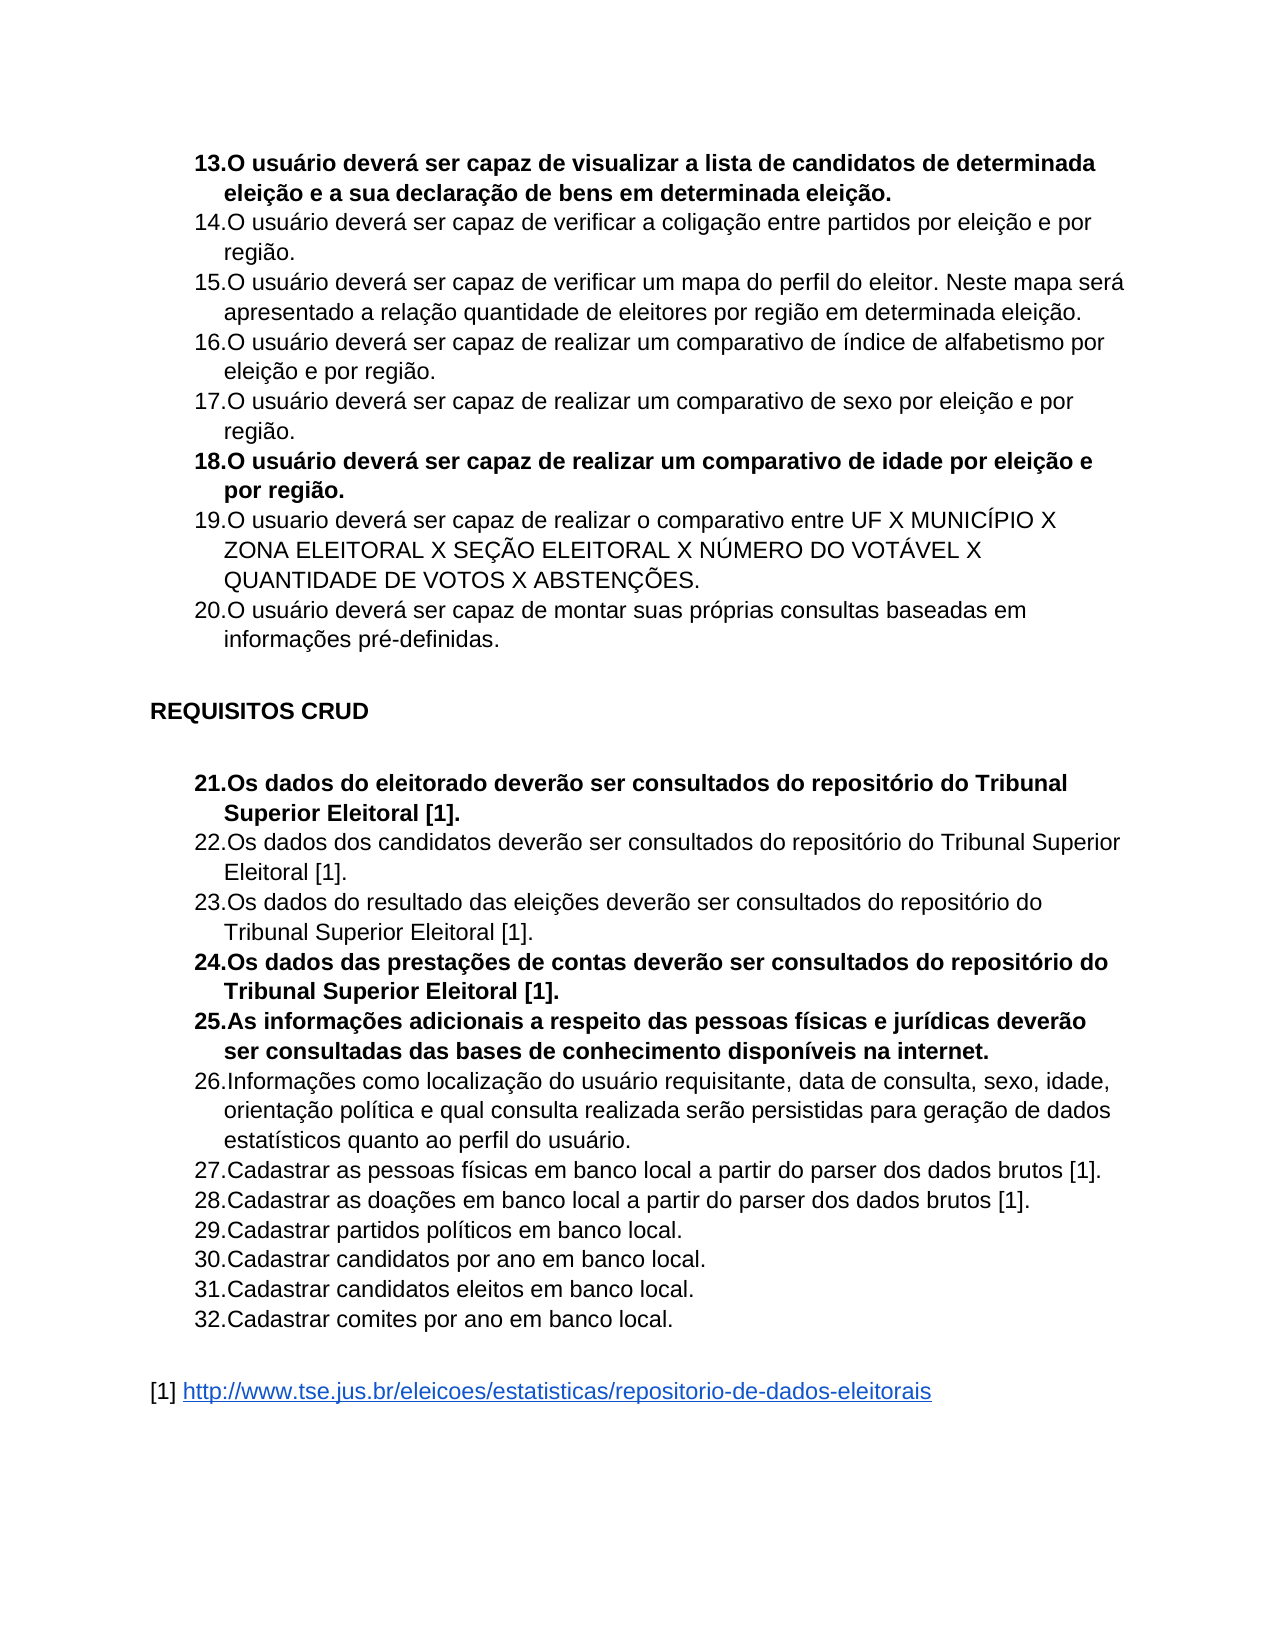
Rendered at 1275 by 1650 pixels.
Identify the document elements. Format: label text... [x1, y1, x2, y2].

list Os dados dos candidatos deverão ser consultados do repositório do Tribunal Superior Eleitoral [1]. [194, 829, 1125, 886]
list O usuário deverá ser capaz de realizar um comparativo de idade por eleição e por região. [194, 448, 1125, 504]
list Os dados do eleitorado deverão ser consultados do repositório do Tribunal Superior Eleitoral [1]. [194, 770, 1125, 826]
list Cadastrar as doações em banco local a partir do parser dos dados brutos [1]. [194, 1187, 1125, 1213]
list Os dados do resultado das eleições deverão ser consultados do repositório do Tribunal Superior Eleitoral [1]. [194, 889, 1125, 945]
list Cadastrar comites por ano em banco local. [194, 1306, 1125, 1332]
list O usuário deverá ser capaz de verificar um mapa do perfil do eleitor. Neste mapa será apresentado a relação quantidade de eleitores por região em determinada eleição. [194, 269, 1125, 325]
list O usuário deverá ser capaz de realizar um comparativo de índice de alfabetismo por eleição e por região. [194, 329, 1125, 385]
list O usuário deverá ser capaz de montar suas próprias consultas baseadas em informações pré-definidas. [194, 597, 1125, 653]
list Cadastrar candidatos eleitos em banco local. [194, 1276, 1125, 1303]
list Cadastrar partidos políticos em banco local. [194, 1217, 1125, 1243]
list O usuário deverá ser capaz de verificar a coligação entre partidos por eleição e por região. [194, 209, 1125, 266]
text [1] http://www.tse.jus.br/eleicoes/estatisticas/repositorio-de-dados-eleitorais [150, 1378, 1125, 1404]
list Cadastrar as pessoas físicas em banco local a partir do parser dos dados brutos [1]. [194, 1157, 1125, 1183]
list Os dados das prestações de contas deverão ser consultados do repositório do Tribunal Superior Eleitoral [1]. [194, 949, 1125, 1005]
list O usuario deverá ser capaz de realizar o comparativo entre UF X MUNICÍPIO X ZONA ELEITORAL X SEÇÃO ELEITORAL X NÚMERO DO VOTÁVEL X QUANTIDADE DE VOTOS X ABSTENÇÕES. [194, 507, 1125, 593]
list Informações como localização do usuário requisitante, data de consulta, sexo, idade, orientação política e qual consulta realizada serão persistidas para geração de dados estatísticos quanto ao perfil do usuário. [194, 1068, 1125, 1154]
list As informações adicionais a respeito das pessoas físicas e jurídicas deverão ser consultadas das bases de conhecimento disponíveis na internet. [194, 1008, 1125, 1064]
list O usuário deverá ser capaz de visualizar a lista de candidatos de determinada eleição e a sua declaração de bens em determinada eleição. [194, 150, 1125, 206]
list O usuário deverá ser capaz de realizar um comparativo de sexo por eleição e por região. [194, 388, 1125, 444]
text REQUISITOS CRUD [150, 698, 1125, 724]
list Cadastrar candidatos por ano em banco local. [194, 1247, 1125, 1273]
